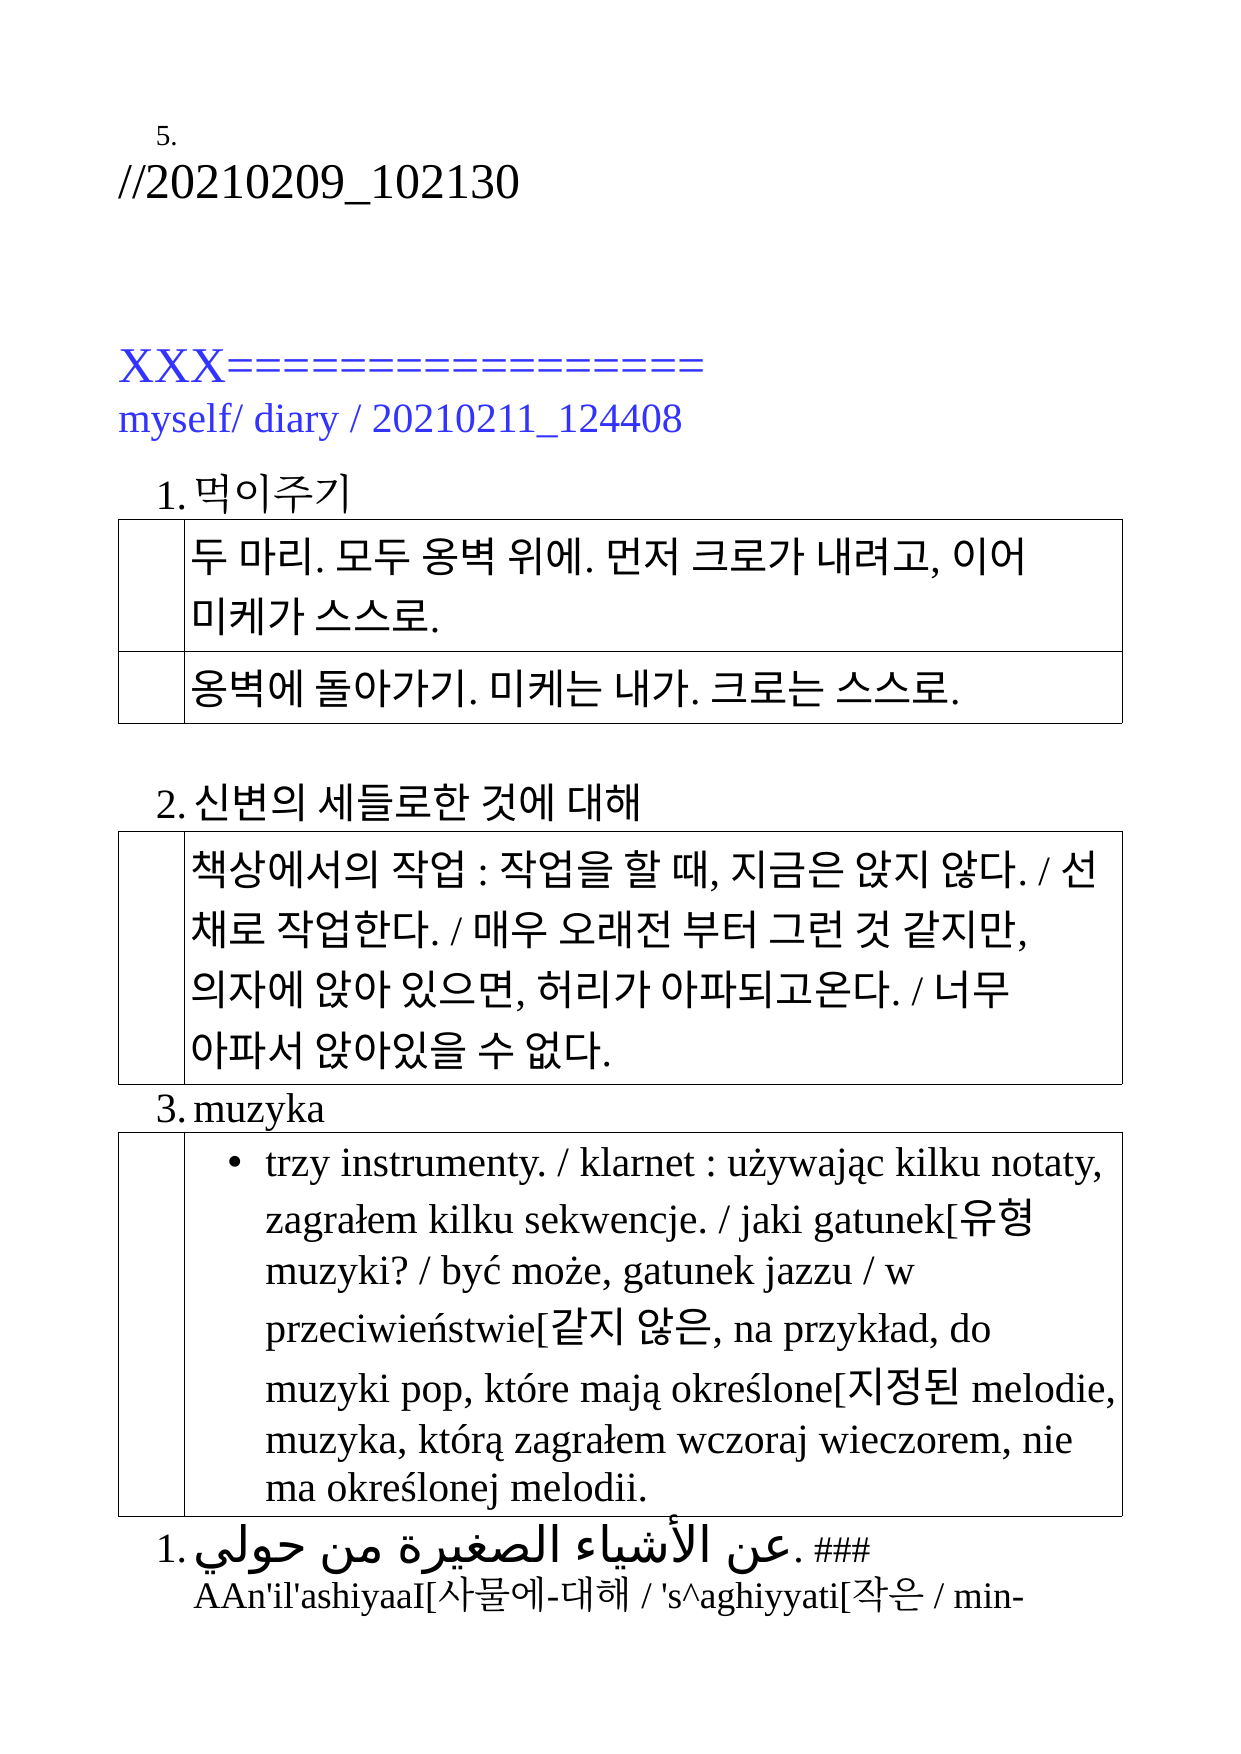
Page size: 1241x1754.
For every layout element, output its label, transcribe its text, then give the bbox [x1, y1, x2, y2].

text //20210209_102130 [118, 152, 1122, 209]
table_header [119, 520, 184, 651]
table_header 책상에서의 작업 : 작업을 할 때, 지금은 앉지 않다. / 선 채로 작업한다. / 매우 오래전 부터 그런 것 같지만, 의자에 앉아 있으면, 허리가 아파되고온다. / 너무 아파서 앉아있을 수 없다. [185, 832, 1122, 1084]
text myself/ diary / 20210211_124408 [118, 393, 1122, 441]
table_cell [119, 652, 184, 722]
table_header [119, 1133, 184, 1516]
list عن الأشياء الصغيرة من حولي. ### AAn'il'ashiyaaI[사물에-대해 / 's^aghiyyati[작은 / min-xawliy[내-주위 [156, 1517, 1122, 1617]
list 먹이주기 [156, 471, 1122, 518]
table_header 두 마리. 모두 옹벽 위에. 먼저 크로가 내려고, 이어 미케가 스스로. [185, 520, 1122, 651]
list muzyka [156, 1085, 1122, 1132]
text XXX================= [118, 336, 1122, 393]
table_header [119, 832, 184, 1084]
table_cell 옹벽에 돌아가기. 미케는 내가. 크로는 스스로. [185, 652, 1122, 722]
table_header trzy instrumenty. / klarnet : używając kilku notaty, zagrałem kilku sekwencje. / jaki gatunek[유형 muzyki? / być może, gatunek jazzu / w przeciwieństwie[같지 않은, na przykład, do muzyki pop, które mają określone[지정된 melodie, muzyka, którą zagrałem wczoraj wieczorem, nie ma określonej melodii. [185, 1133, 1122, 1516]
list 신변의 세들로한 것에 대해 [156, 771, 1122, 831]
